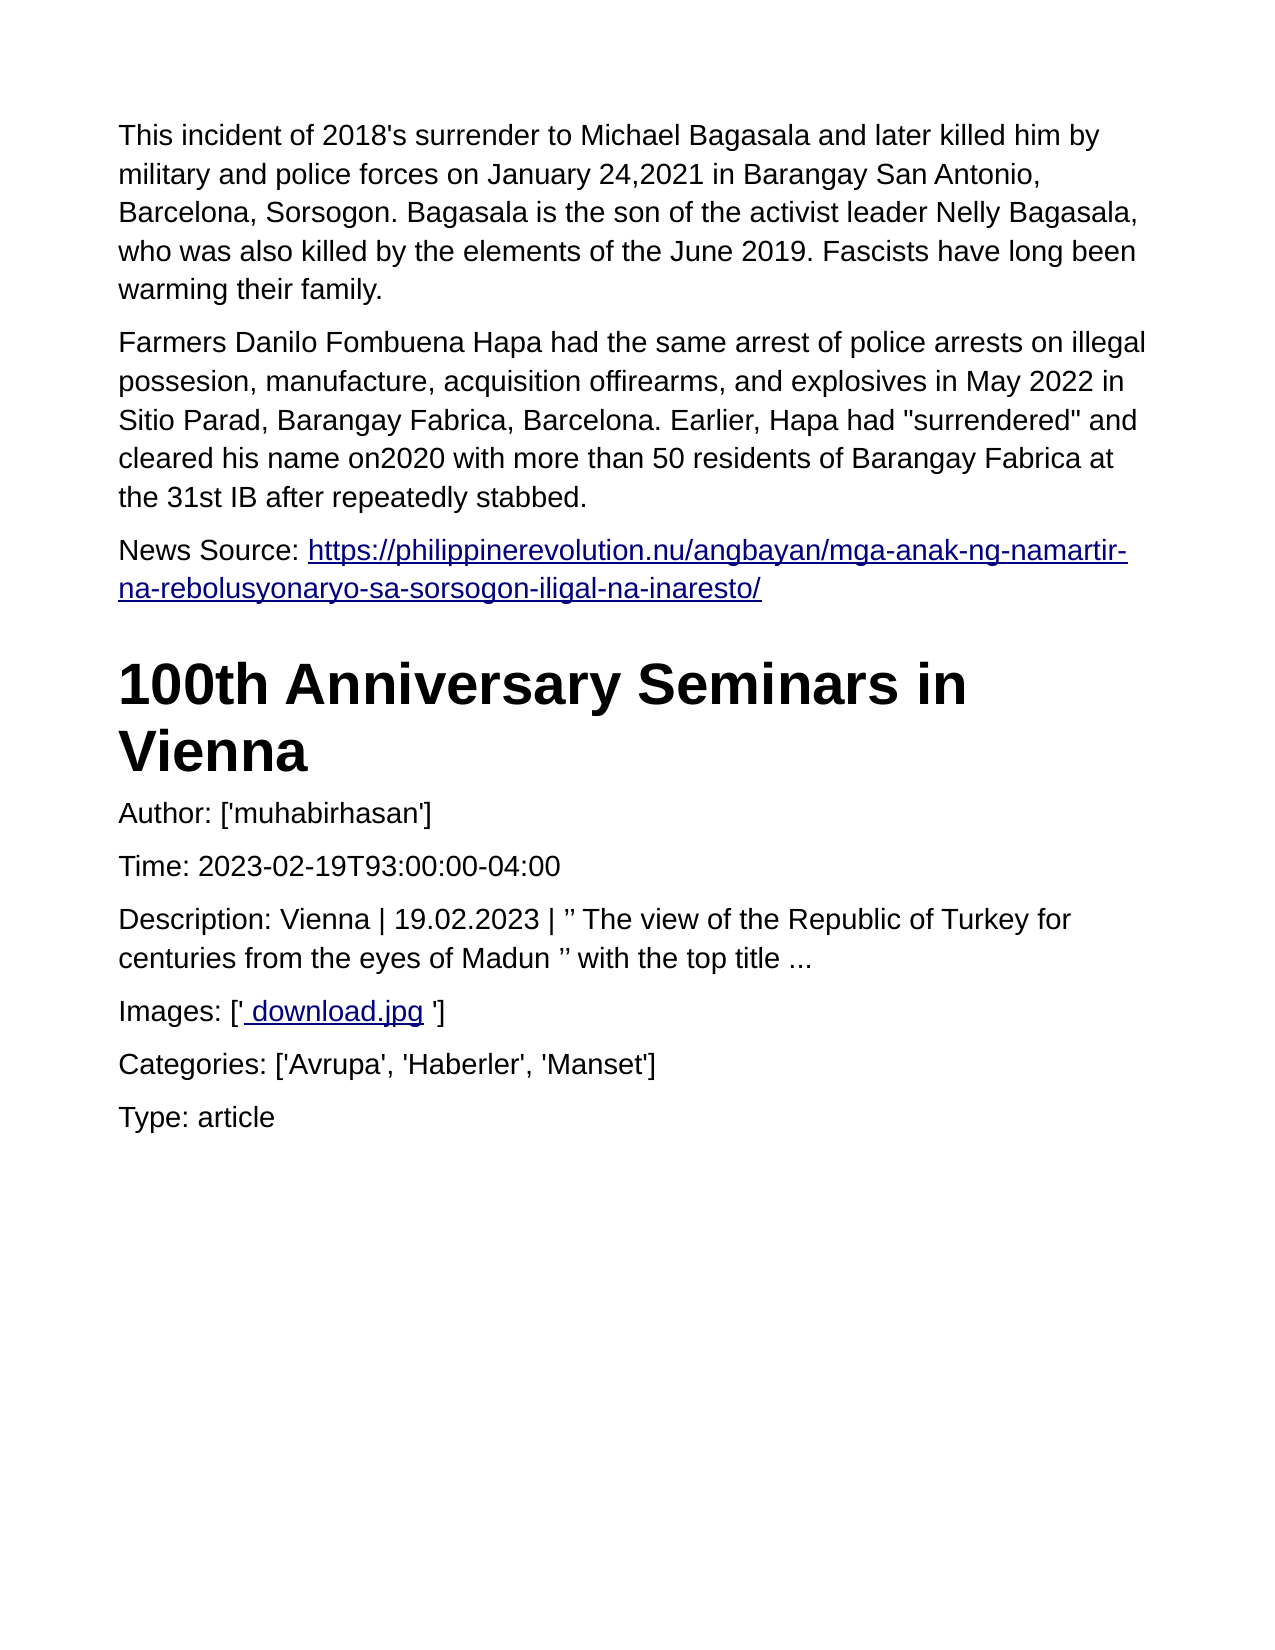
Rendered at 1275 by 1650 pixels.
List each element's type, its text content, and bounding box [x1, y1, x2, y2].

text This incident of 2018's surrender to Michael Bagasala and later killed him by military and police forces on January 24,2021 in Barangay San Antonio, Barcelona, Sorsogon. Bagasala is the son of the activist leader Nelly Bagasala, who was also killed by the elements of the June 2019. Fascists have long been warming their family. [118, 118, 1157, 306]
text Type: article [118, 1100, 1157, 1134]
text Farmers Danilo Fombuena Hapa had the same arrest of police arrests on illegal possesion, manufacture, acquisition offirearms, and explosives in May 2022 in Sitio Parad, Barangay Fabrica, Barcelona. Earlier, Hapa had "surrendered" and cleared his name on2020 with more than 50 residents of Barangay Fabrica at the 31st IB after repeatedly stabbed. [118, 325, 1157, 513]
text Time: 2023-02-19T93:00:00-04:00 [118, 849, 1157, 883]
text News Source: https://philippinerevolution.nu/angbayan/mga-anak-ng-namartir-na-rebolusyonaryo-sa-sorsogon-iligal-na-inaresto/ [118, 533, 1157, 605]
subtitle 100th Anniversary Seminars in Vienna [118, 649, 1157, 783]
text Author: ['muhabirhasan'] [118, 796, 1157, 829]
text Images: [' download.jpg '] [118, 994, 1157, 1027]
text Categories: ['Avrupa', 'Haberler', 'Manset'] [118, 1047, 1157, 1081]
text Description: Vienna | 19.02.2023 | ’’ The view of the Republic of Turkey for centuries from the eyes of Madun ’’ with the top title ... [118, 902, 1157, 974]
